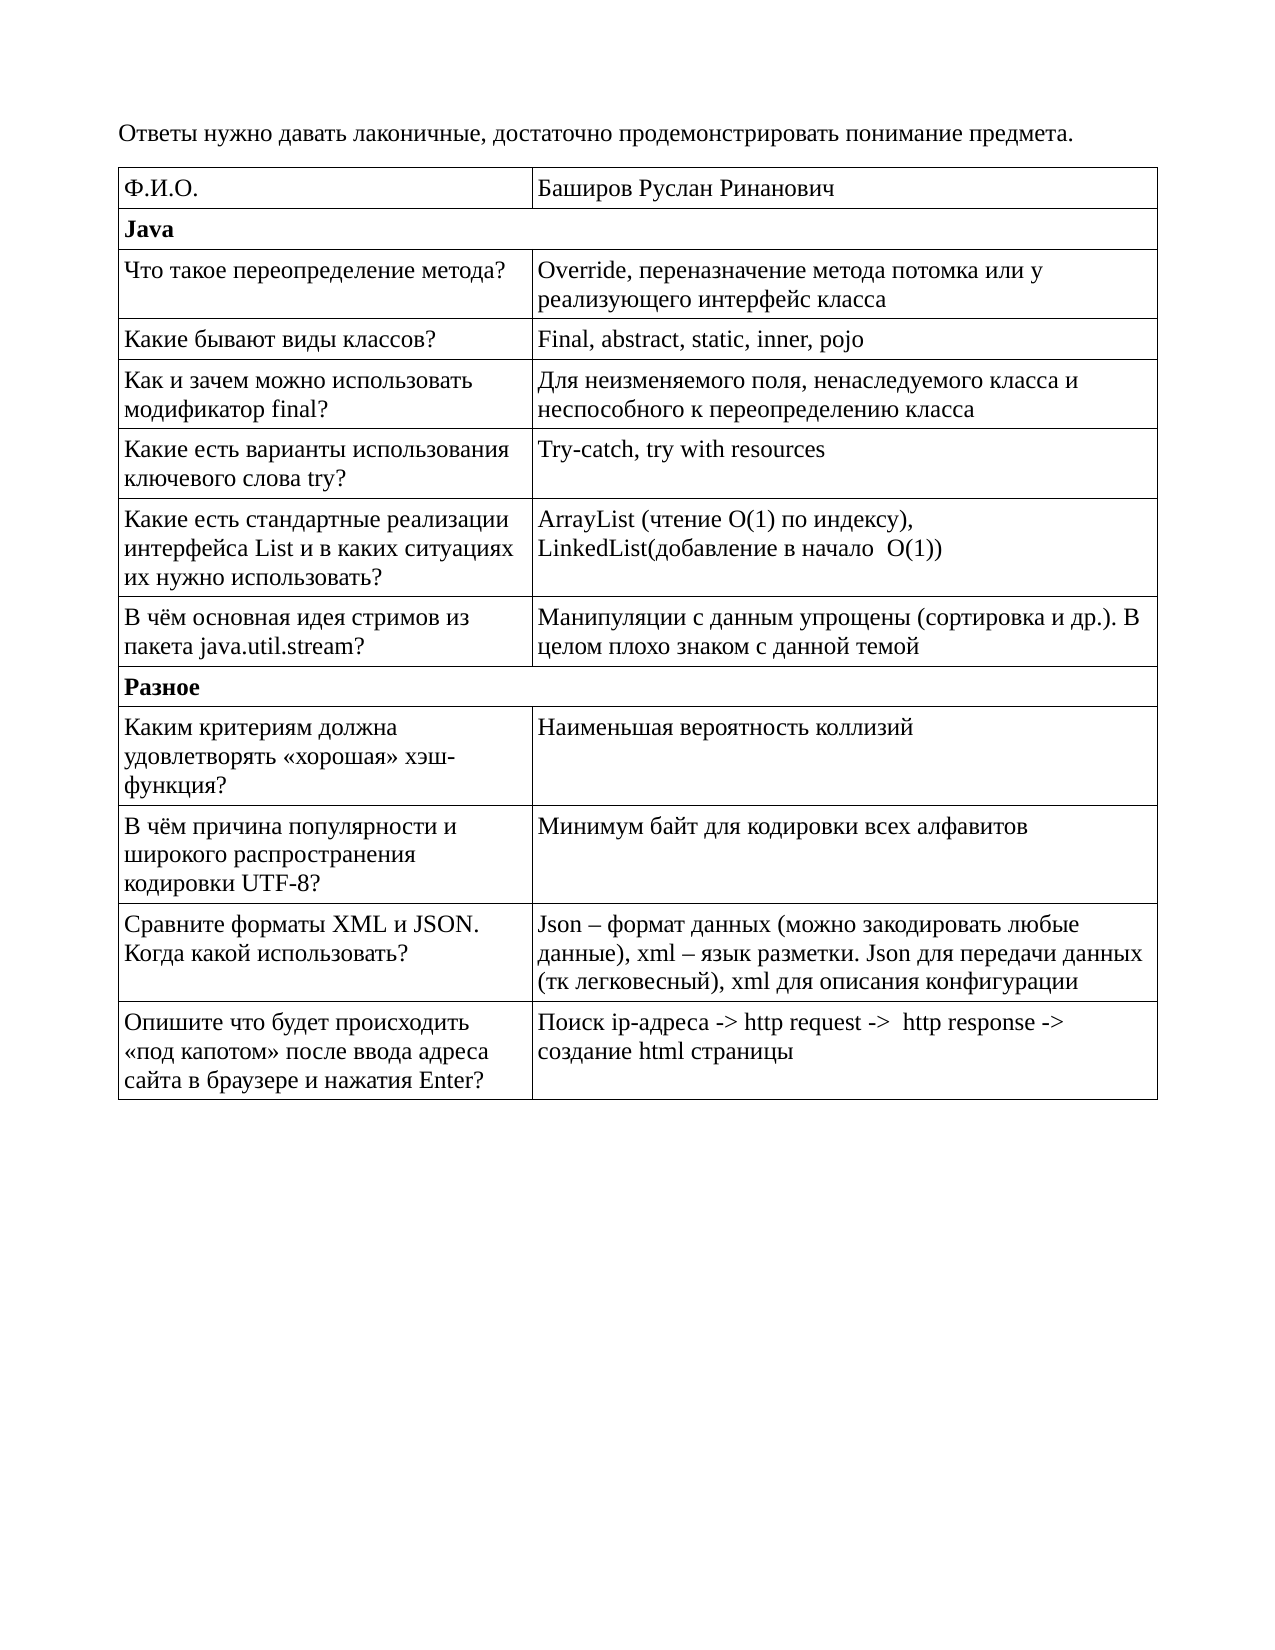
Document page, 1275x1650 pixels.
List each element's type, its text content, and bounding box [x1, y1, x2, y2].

table_cell Каким критериям должна удовлетворять «хорошая» хэш-функция? [119, 707, 532, 804]
table_cell В чём причина популярности и широкого распространения кодировки UTF-8? [119, 806, 532, 903]
table_cell Override, переназначение метода потомка или у реализующего интерфейс класса [533, 250, 1157, 318]
table_cell Какие есть варианты использования ключевого слова try? [119, 429, 532, 498]
table_cell Java [119, 209, 1157, 249]
table_cell Какие бывают виды классов? [119, 319, 532, 359]
table_cell Какие есть стандартные реализации интерфейса List и в каких ситуациях их нужно использовать? [119, 499, 532, 596]
text Ответы нужно давать лаконичные, достаточно продемонстрировать понимание предмета. [118, 118, 1157, 147]
table_cell ArrayList (чтение O(1) по индексу), LinkedList(добавление в начало O(1)) [533, 499, 1157, 596]
table_cell Минимум байт для кодировки всех алфавитов [533, 806, 1157, 903]
table_cell Как и зачем можно использовать модификатор final? [119, 360, 532, 428]
table_cell В чём основная идея стримов из пакета java.util.stream? [119, 597, 532, 666]
table_cell Final, abstract, static, inner, pojo [533, 319, 1157, 359]
table_cell Разное [119, 667, 1157, 706]
table_cell Для неизменяемого поля, ненаследуемого класса и неспособного к переопределению класса [533, 360, 1157, 428]
table_cell Try-catch, try with resources [533, 429, 1157, 498]
table_cell Что такое переопределение метода? [119, 250, 532, 318]
table_cell Манипуляции с данным упрощены (сортировка и др.). В целом плохо знаком с данной темой [533, 597, 1157, 666]
table_cell Наименьшая вероятность коллизий [533, 707, 1157, 804]
table_cell Json – формат данных (можно закодировать любые данные), xml – язык разметки. Json для передачи данных (тк легковесный), xml для описания конфигурации [533, 904, 1157, 1001]
table_header Баширов Руслан Ринанович [533, 168, 1157, 208]
table_cell Сравните форматы XML и JSON. Когда какой использовать? [119, 904, 532, 1001]
table_header Ф.И.О. [119, 168, 532, 208]
table_cell Поиск ip-адреса -> http request -> http response -> создание html страницы [533, 1002, 1157, 1099]
table_cell Опишите что будет происходить «под капотом» после ввода адреса сайта в браузере и нажатия Enter? [119, 1002, 532, 1099]
